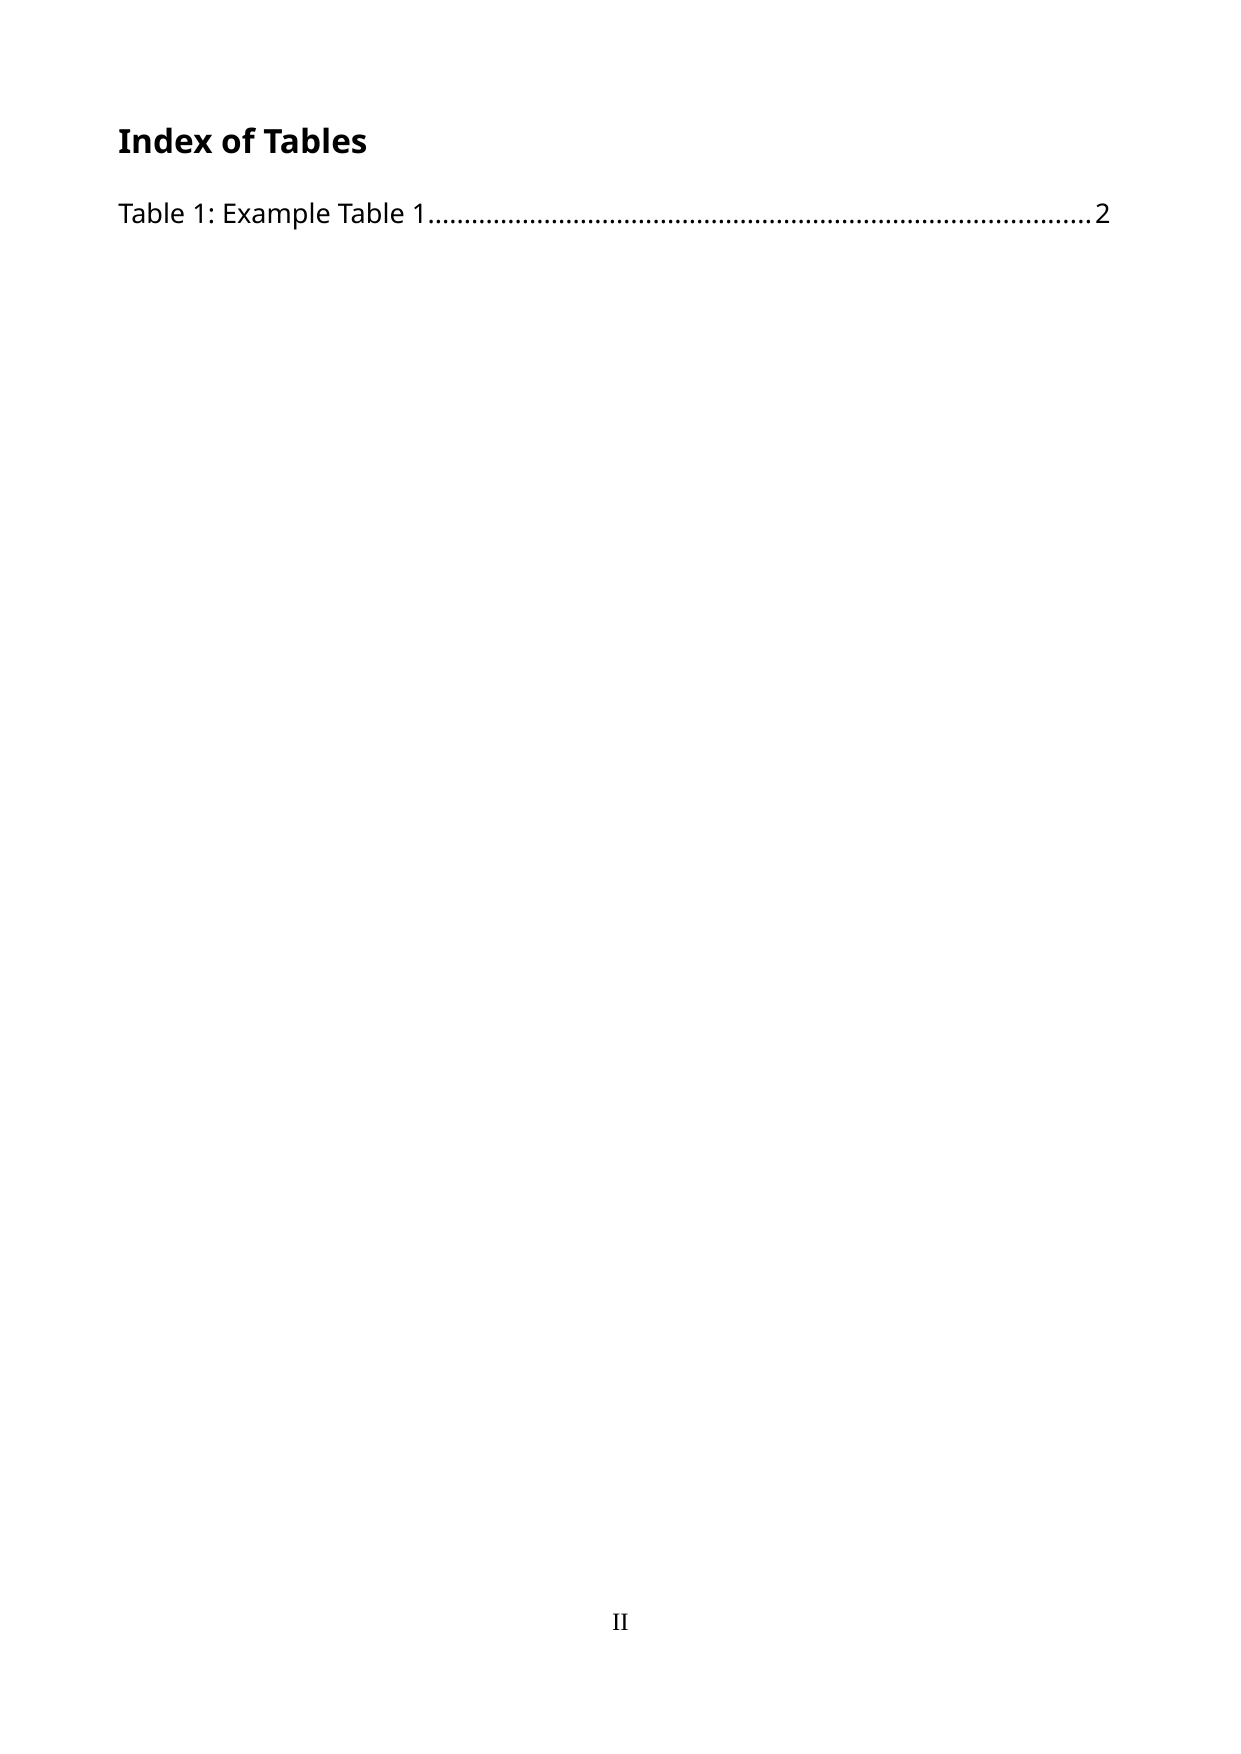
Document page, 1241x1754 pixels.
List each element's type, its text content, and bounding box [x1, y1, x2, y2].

text Table 1: Example Table 1 2 [118, 194, 1110, 231]
subtitle Index of Tables [118, 118, 1122, 163]
